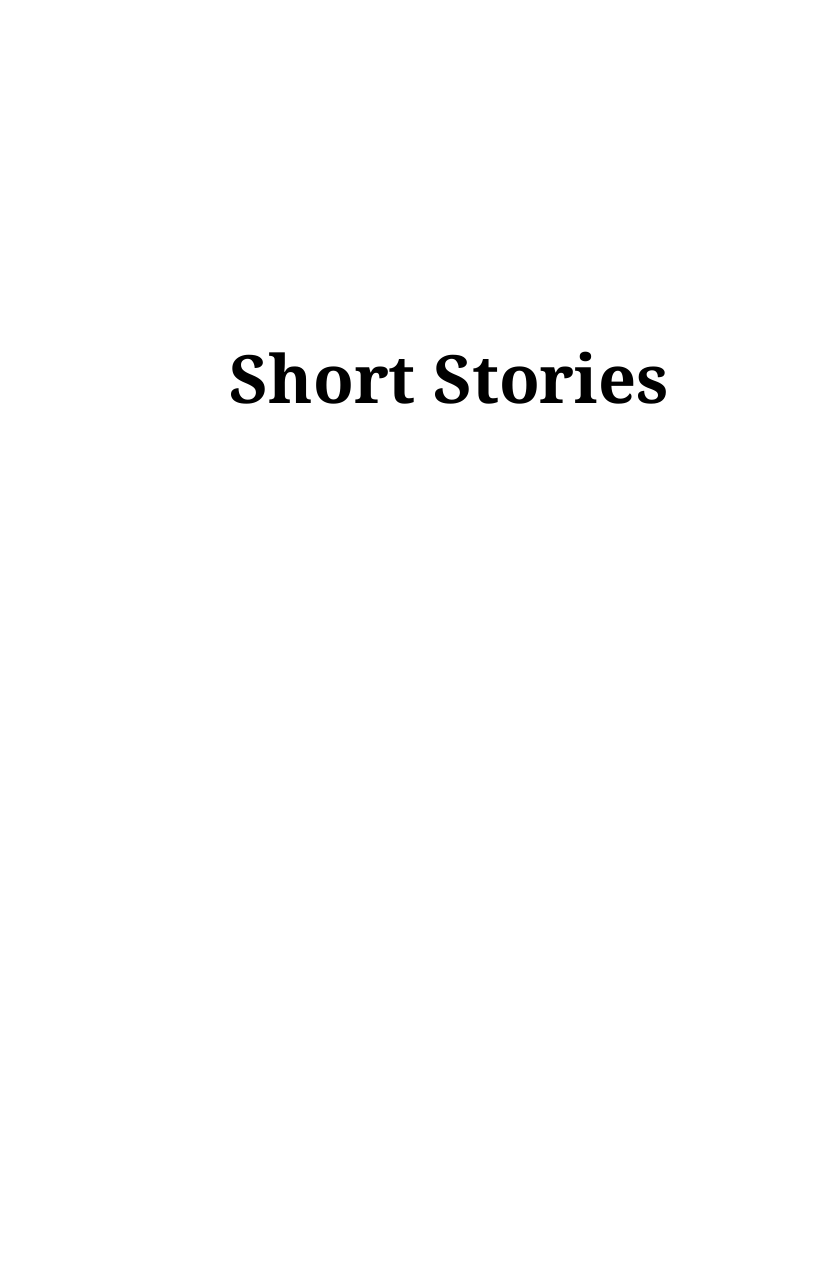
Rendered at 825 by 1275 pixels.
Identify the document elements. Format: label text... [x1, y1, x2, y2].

text Short Stories [120, 332, 753, 423]
